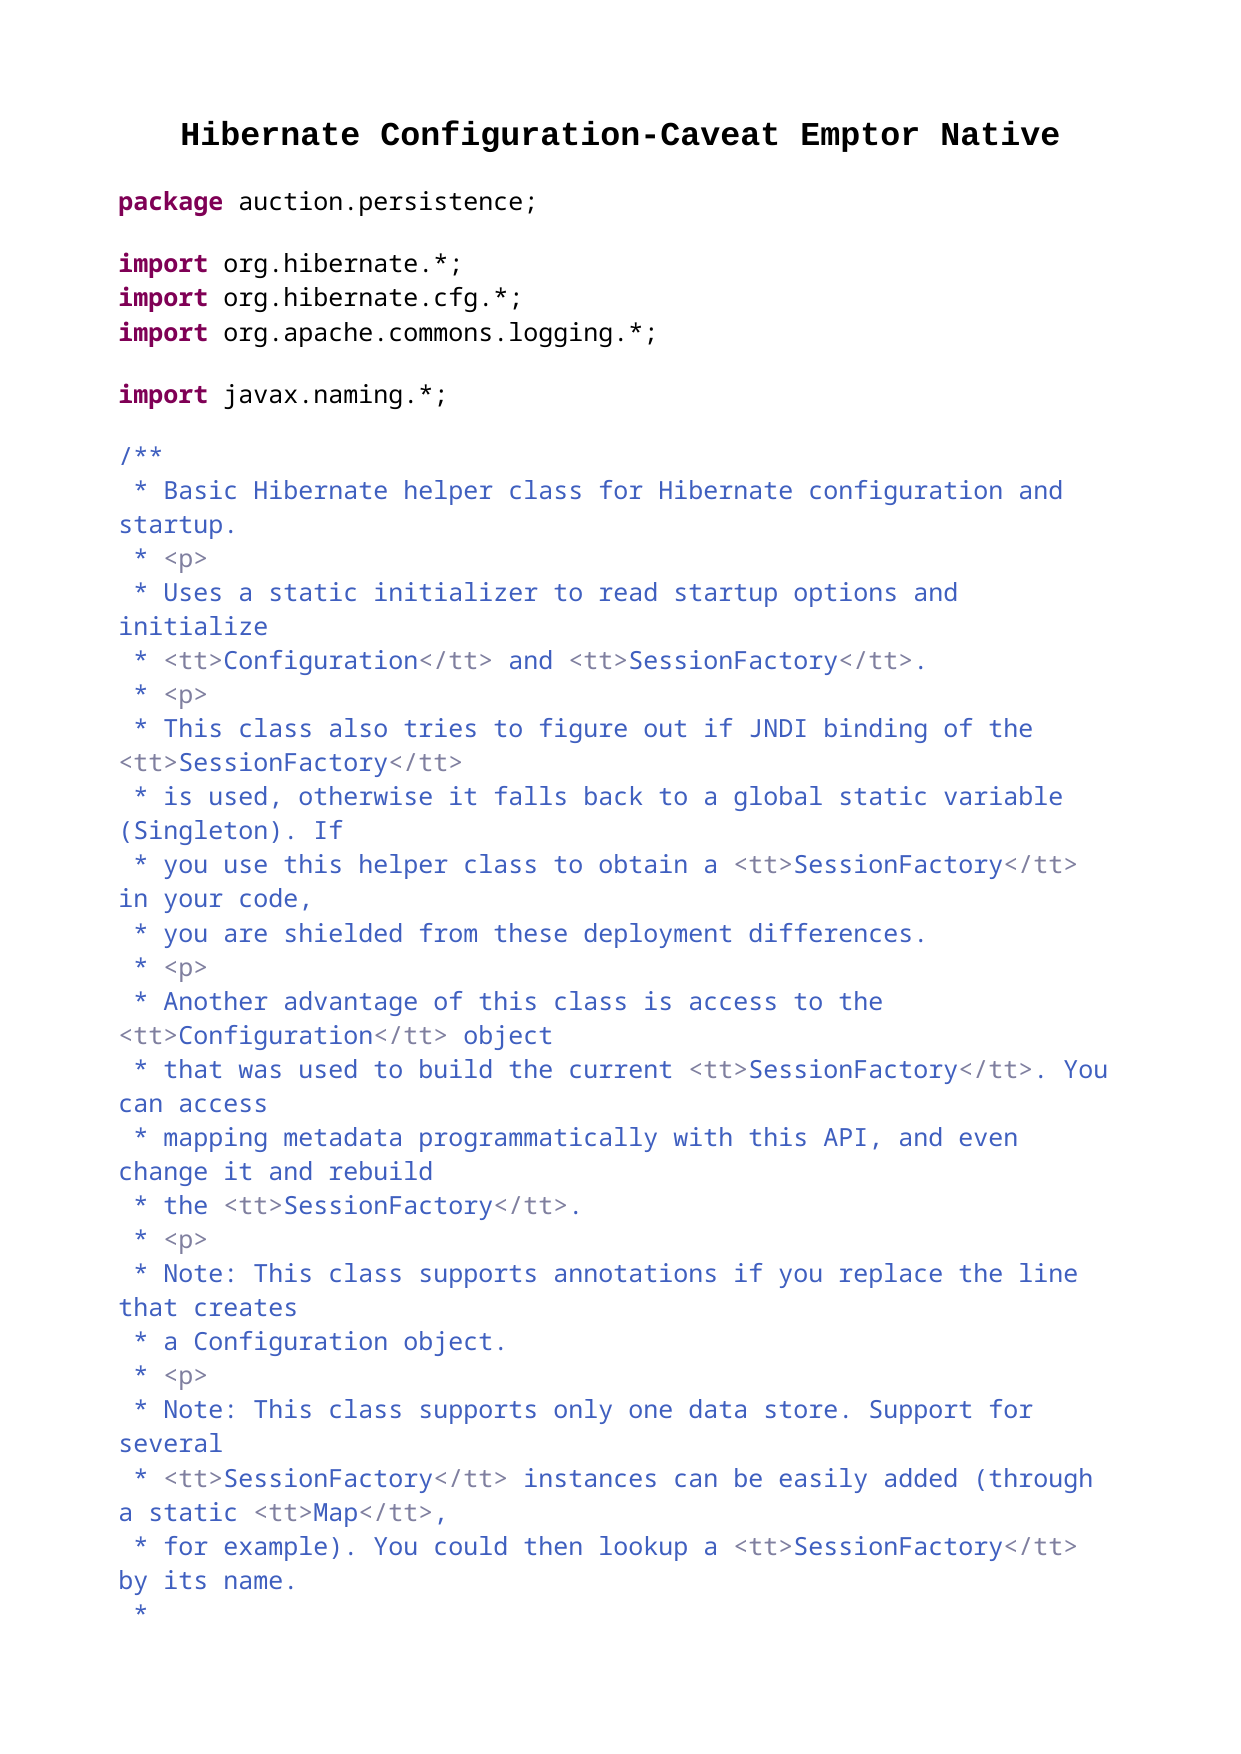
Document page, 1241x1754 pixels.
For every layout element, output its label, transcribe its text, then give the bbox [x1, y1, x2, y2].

text * Another advantage of this class is access to the <tt>Configuration</tt> object [118, 983, 1122, 1051]
text * mapping metadata programmatically with this API, and even change it and rebuild [118, 1119, 1122, 1188]
text * <p> [118, 949, 1122, 983]
text * you use this helper class to obtain a <tt>SessionFactory</tt> in your code, [118, 847, 1122, 915]
text * that was used to build the current <tt>SessionFactory</tt>. You can access [118, 1051, 1122, 1119]
text * Note: This class supports annotations if you replace the line that creates [118, 1256, 1122, 1324]
text import javax.naming.*; [118, 376, 1122, 410]
text * [118, 1596, 1122, 1631]
text * This class also tries to figure out if JNDI binding of the <tt>SessionFactory</tt> [118, 711, 1122, 779]
text * the <tt>SessionFactory</tt>. [118, 1188, 1122, 1222]
text * <p> [118, 541, 1122, 574]
text * Basic Hibernate helper class for Hibernate configuration and startup. [118, 472, 1122, 541]
text Hibernate Configuration-Caveat Emptor Native [118, 118, 1122, 156]
text * <p> [118, 1222, 1122, 1256]
text * Uses a static initializer to read startup options and initialize [118, 574, 1122, 643]
text * <p> [118, 1358, 1122, 1392]
text * is used, otherwise it falls back to a global static variable (Singleton). If [118, 779, 1122, 847]
text import org.hibernate.cfg.*; [118, 280, 1122, 314]
text * a Configuration object. [118, 1324, 1122, 1358]
text import org.hibernate.*; [118, 246, 1122, 280]
text /** [118, 438, 1122, 472]
text * <p> [118, 677, 1122, 711]
text import org.apache.commons.logging.*; [118, 314, 1122, 348]
text * <tt>SessionFactory</tt> instances can be easily added (through a static <tt>Map</tt>, [118, 1460, 1122, 1528]
text * Note: This class supports only one data store. Support for several [118, 1392, 1122, 1460]
text package auction.persistence; [118, 184, 1122, 218]
text * you are shielded from these deployment differences. [118, 915, 1122, 949]
text * <tt>Configuration</tt> and <tt>SessionFactory</tt>. [118, 643, 1122, 677]
text * for example). You could then lookup a <tt>SessionFactory</tt> by its name. [118, 1528, 1122, 1596]
